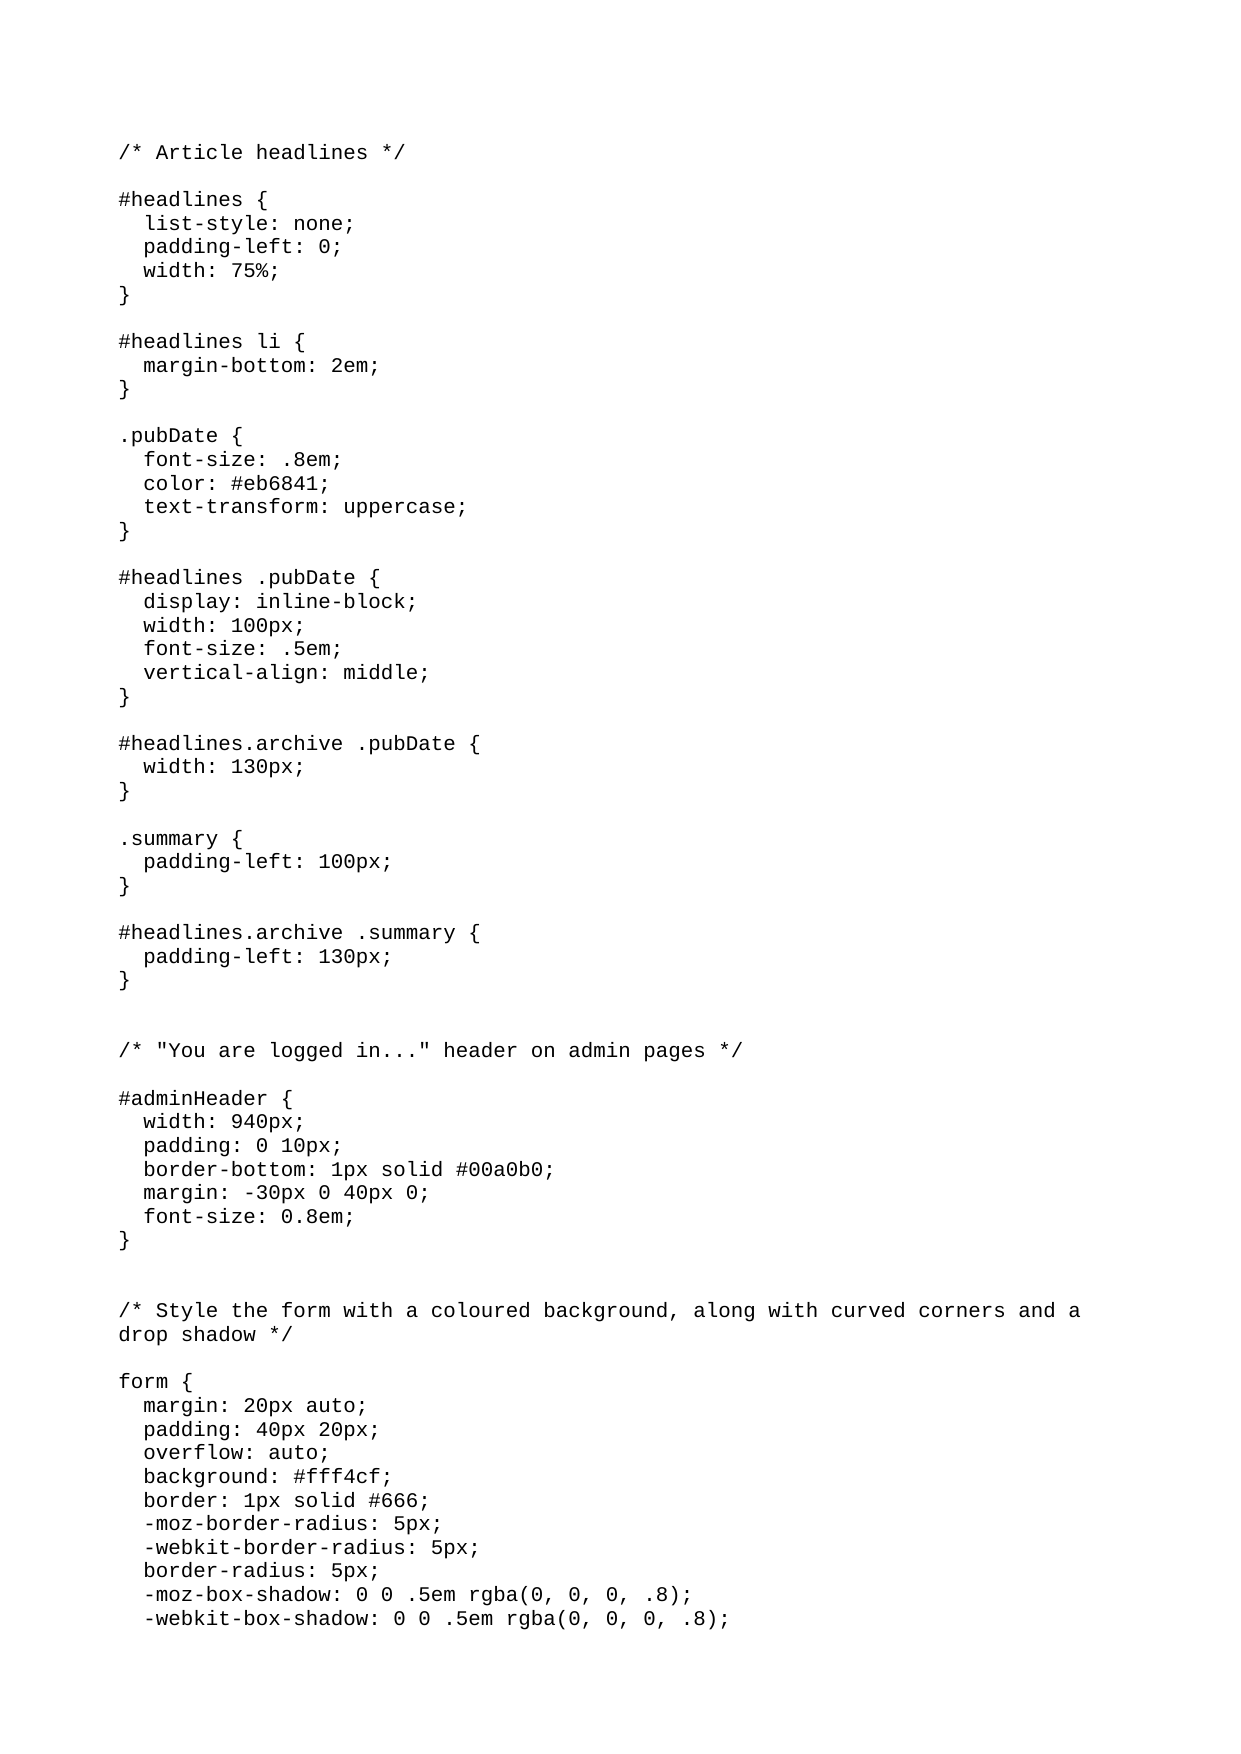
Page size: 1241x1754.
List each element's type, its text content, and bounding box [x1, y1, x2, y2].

text list-style: none; [118, 213, 1122, 236]
text width: 130px; [118, 757, 1122, 780]
text #headlines { [118, 189, 1122, 213]
text width: 100px; [118, 615, 1122, 638]
text } [118, 969, 1122, 993]
text form { [118, 1371, 1122, 1395]
text .pubDate { [118, 426, 1122, 449]
text -webkit-box-shadow: 0 0 .5em rgba(0, 0, 0, .8); [118, 1608, 1122, 1631]
text text-transform: uppercase; [118, 496, 1122, 520]
text color: #eb6841; [118, 473, 1122, 496]
text } [118, 284, 1122, 307]
text #headlines.archive .summary { [118, 922, 1122, 946]
text -webkit-border-radius: 5px; [118, 1537, 1122, 1561]
text #adminHeader { [118, 1088, 1122, 1111]
text .summary { [118, 827, 1122, 851]
text -moz-box-shadow: 0 0 .5em rgba(0, 0, 0, .8); [118, 1584, 1122, 1608]
text } [118, 1229, 1122, 1253]
text } [118, 875, 1122, 898]
text width: 75%; [118, 260, 1122, 284]
text } [118, 520, 1122, 544]
text /* Article headlines */ [118, 142, 1122, 165]
text } [118, 780, 1122, 804]
text font-size: .5em; [118, 638, 1122, 662]
text } [118, 686, 1122, 709]
text display: inline-block; [118, 591, 1122, 615]
text #headlines li { [118, 331, 1122, 354]
text width: 940px; [118, 1111, 1122, 1135]
text margin: 20px auto; [118, 1395, 1122, 1419]
text background: #fff4cf; [118, 1466, 1122, 1489]
text font-size: .8em; [118, 449, 1122, 473]
text padding-left: 130px; [118, 946, 1122, 969]
text margin-bottom: 2em; [118, 354, 1122, 378]
text border-radius: 5px; [118, 1561, 1122, 1584]
text border: 1px solid #666; [118, 1489, 1122, 1513]
text padding-left: 100px; [118, 851, 1122, 875]
text -moz-border-radius: 5px; [118, 1513, 1122, 1537]
text padding: 40px 20px; [118, 1419, 1122, 1442]
text padding-left: 0; [118, 236, 1122, 260]
text /* "You are logged in..." header on admin pages */ [118, 1040, 1122, 1064]
text overflow: auto; [118, 1442, 1122, 1466]
text } [118, 378, 1122, 402]
text padding: 0 10px; [118, 1135, 1122, 1158]
text margin: -30px 0 40px 0; [118, 1182, 1122, 1206]
text font-size: 0.8em; [118, 1206, 1122, 1229]
text vertical-align: middle; [118, 662, 1122, 686]
text #headlines.archive .pubDate { [118, 733, 1122, 757]
text #headlines .pubDate { [118, 567, 1122, 591]
text border-bottom: 1px solid #00a0b0; [118, 1158, 1122, 1182]
text /* Style the form with a coloured background, along with curved corners and a drop shadow */ [118, 1300, 1122, 1348]
